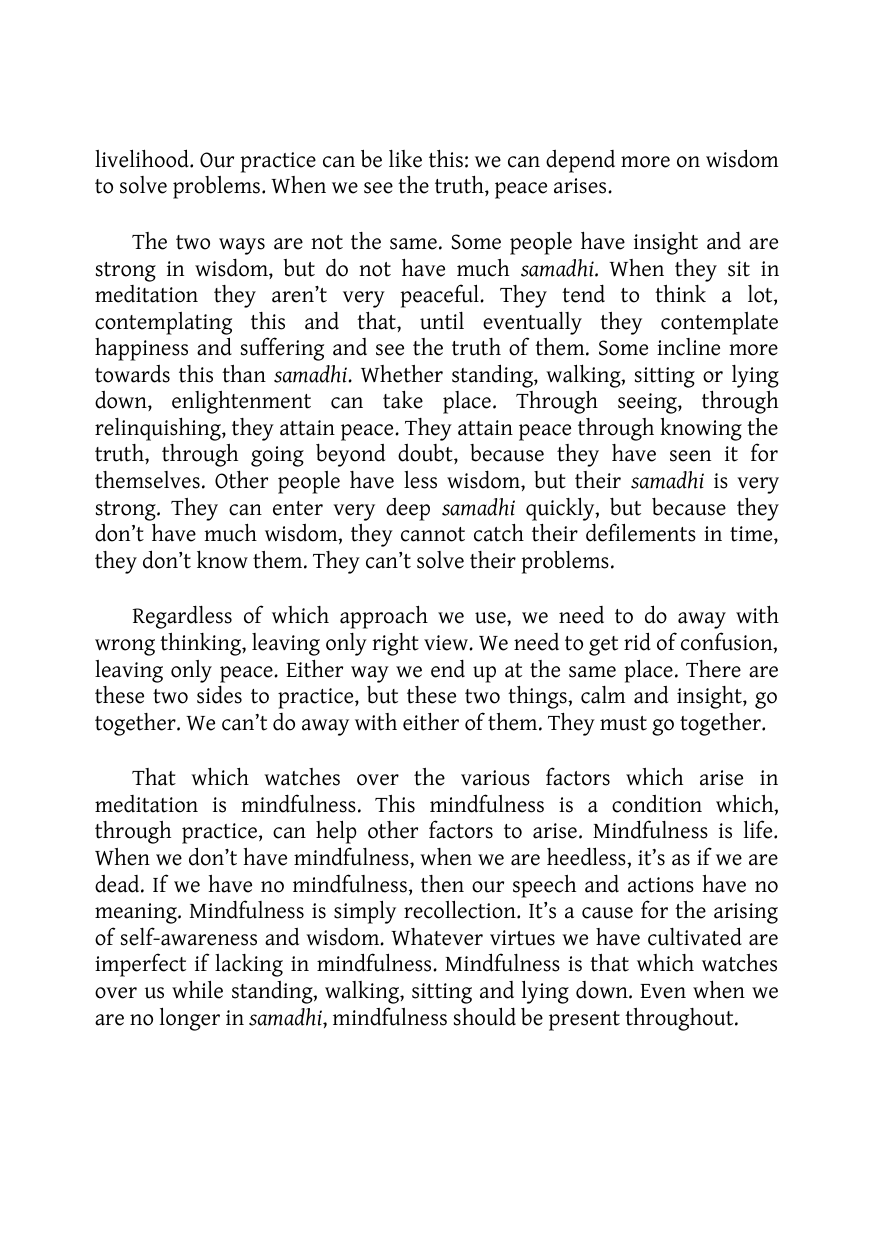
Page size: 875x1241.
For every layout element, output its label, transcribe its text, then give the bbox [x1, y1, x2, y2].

text Regardless of which approach we use, we need to do away with wrong thinking, leaving only right view. We need to get rid of confusion, leaving only peace. Either way we end up at the same place. There are these two sides to practice, but these two things, calm and insight, go together. We can’t do away with either of them. They must go together. [94, 604, 779, 736]
text That which watches over the various factors which arise in meditation is mindfulness. This mindfulness is a condition which, through practice, can help other factors to arise. Mindfulness is life. When we don’t have mindfulness, when we are heedless, it’s as if we are dead. If we have no mindfulness, then our speech and actions have no meaning. Mindfulness is simply recollection. It’s a cause for the arising of self-awareness and wisdom. Whatever virtues we have cultivated are imperfect if lacking in mindfulness. Mindfulness is that which watches over us while standing, walking, sitting and lying down. Even when we are no longer in samadhi, mindfulness should be present throughout. [94, 766, 779, 1031]
text The two ways are not the same. Some people have insight and are strong in wisdom, but do not have much samadhi. When they sit in meditation they aren’t very peaceful. They tend to think a lot, contemplating this and that, until eventually they contemplate happiness and suffering and see the truth of them. Some incline more towards this than samadhi. Whether standing, walking, sitting or lying down, enlightenment can take place. Through seeing, through relinquishing, they attain peace. They attain peace through knowing the truth, through going beyond doubt, because they have seen it for themselves. Other people have less wisdom, but their samadhi is very strong. They can enter very deep samadhi quickly, but because they don’t have much wisdom, they cannot catch their defilements in time, they don’t know them. They can’t solve their problems. [94, 229, 779, 574]
text livelihood. Our practice can be like this: we can depend more on wisdom to solve problems. When we see the truth, peace arises. [94, 147, 779, 200]
